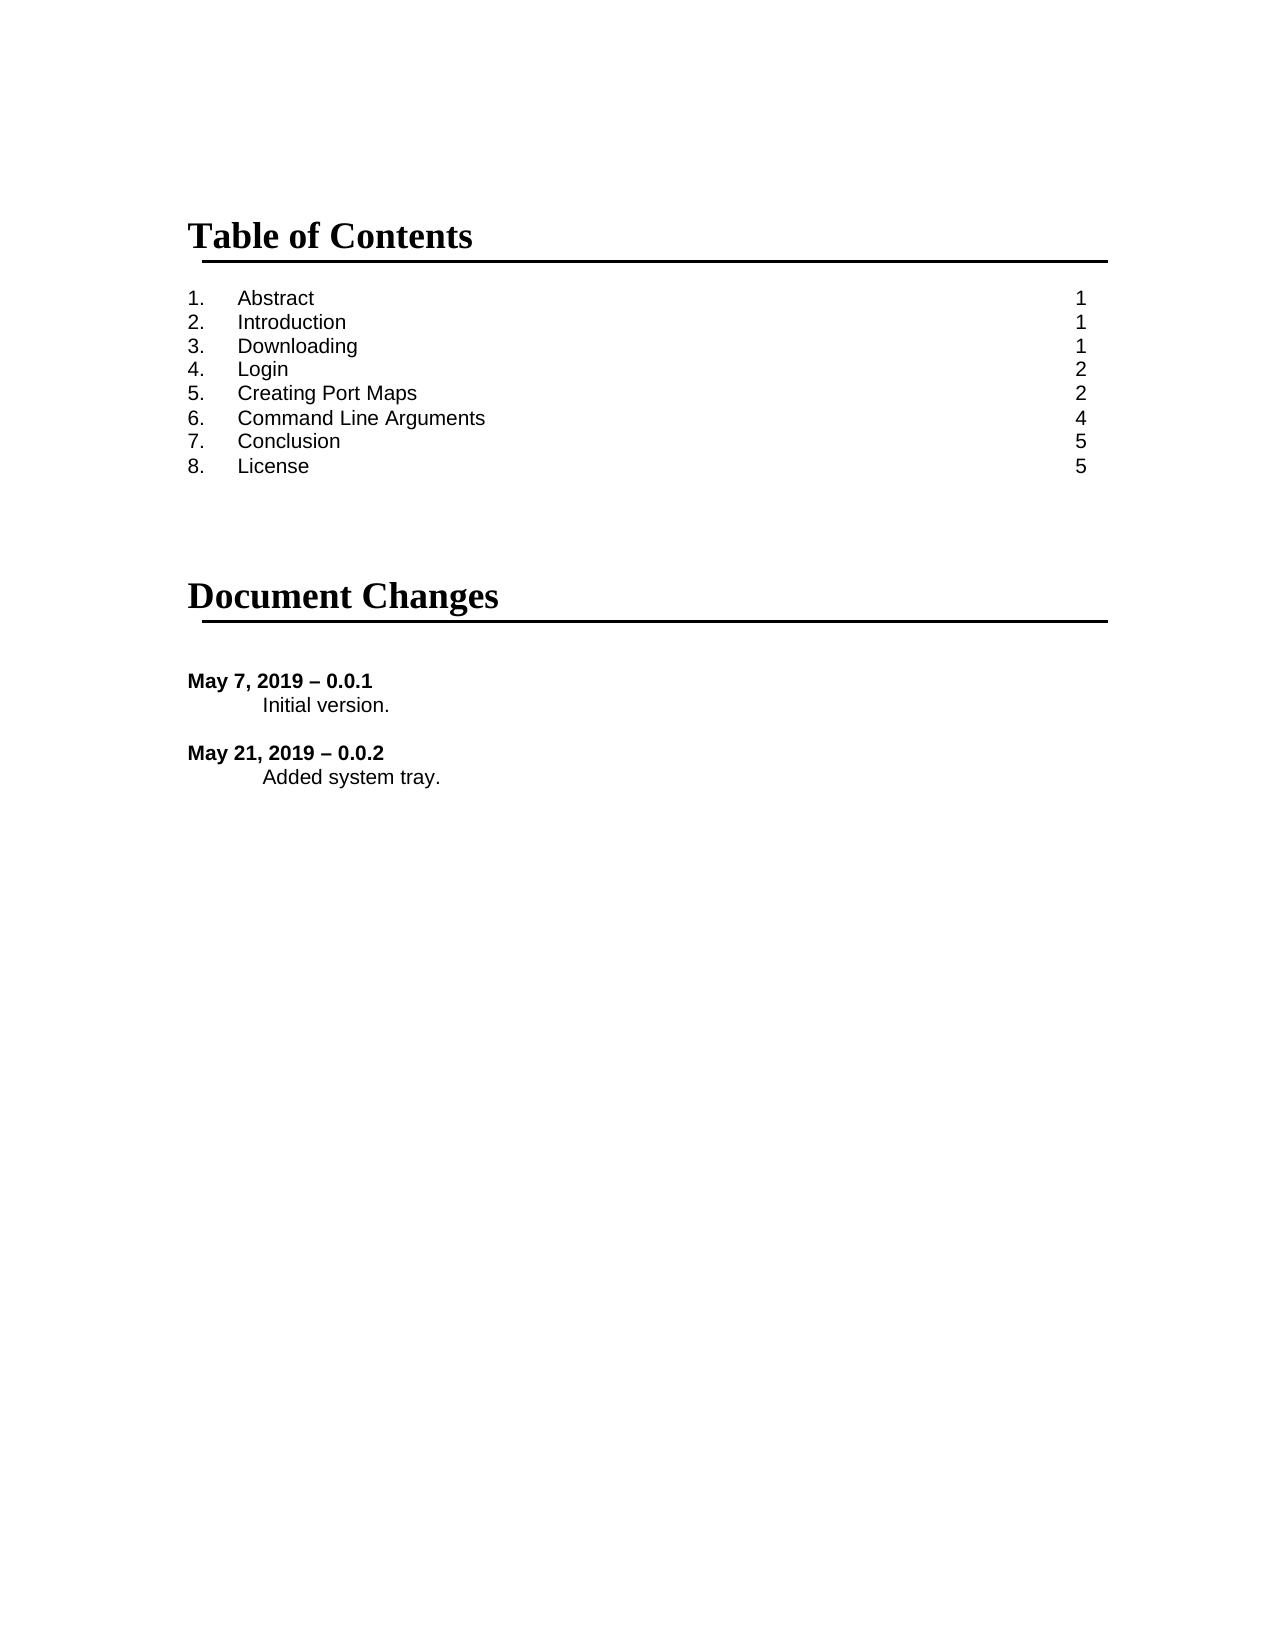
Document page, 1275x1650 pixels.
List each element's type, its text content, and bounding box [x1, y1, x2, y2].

list Login 2 [187, 358, 1119, 381]
list Introduction 1 [187, 310, 1119, 334]
list Downloading 1 [187, 334, 1119, 358]
text Initial version. [262, 693, 1119, 717]
text Table of Contents [187, 214, 1119, 257]
text Document Changes [187, 573, 1119, 617]
subtitle May 7, 2019 – 0.0.1 [187, 669, 1119, 693]
list License 5 [187, 453, 1119, 477]
list Conclusion 5 [187, 429, 1119, 453]
text Added system tray. [262, 765, 1119, 789]
list Command Line Arguments 4 [187, 405, 1119, 429]
list Creating Port Maps 2 [187, 381, 1119, 405]
list Abstract 1 [187, 286, 1119, 309]
subtitle May 21, 2019 – 0.0.2 [187, 741, 1119, 765]
